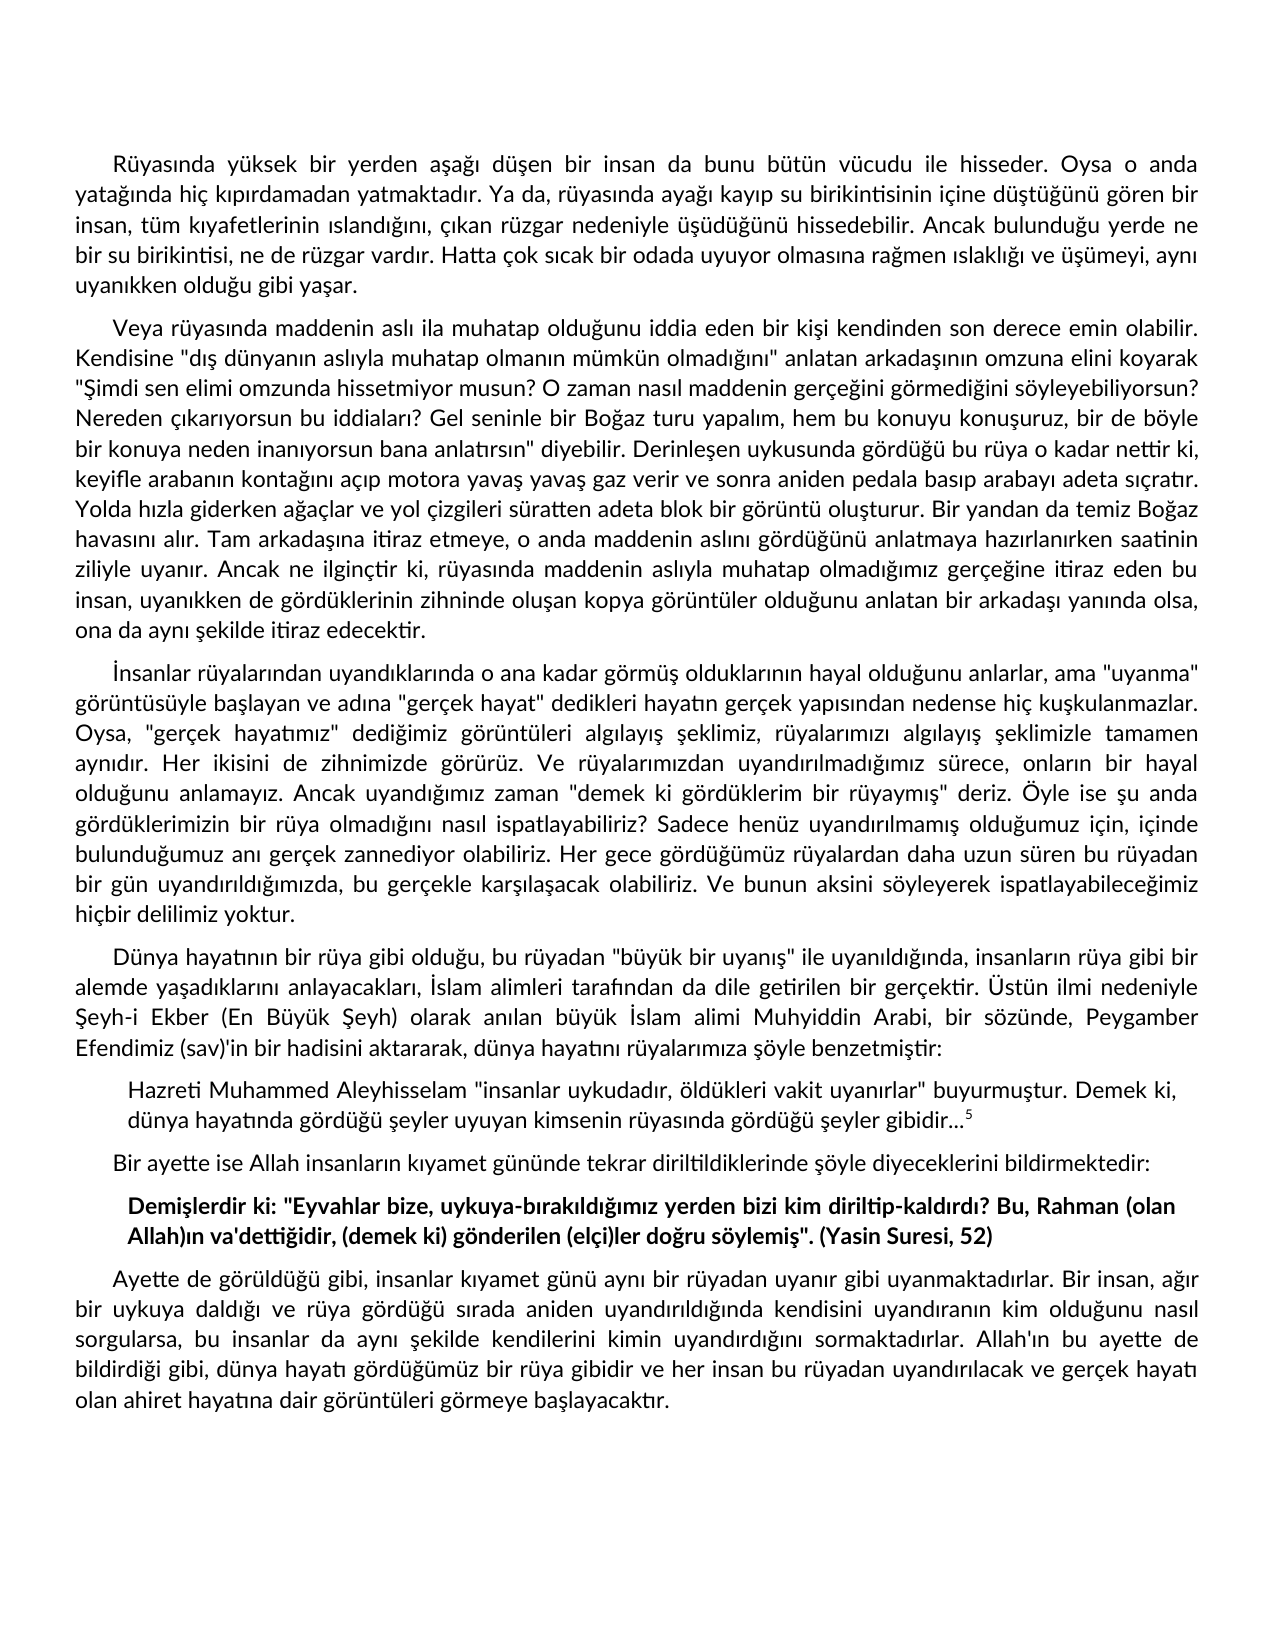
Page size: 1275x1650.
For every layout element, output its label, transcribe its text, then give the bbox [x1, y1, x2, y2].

text Rüyasında yüksek bir yerden aşağı düşen bir insan da bunu bütün vücudu ile hisseder. Oysa o anda yatağında hiç kıpırdamadan yatmaktadır. Ya da, rüyasında ayağı kayıp su birikintisinin içine düştüğünü gören bir insan, tüm kıyafetlerinin ıslandığını, çıkan rüzgar nedeniyle üşüdüğünü hissedebilir. Ancak bulunduğu yerde ne bir su birikintisi, ne de rüzgar vardır. Hatta çok sıcak bir odada uyuyor olmasına rağmen ıslaklığı ve üşümeyi, aynı uyanıkken olduğu gibi yaşar. [75, 150, 1200, 298]
text İnsanlar rüyalarından uyandıklarında o ana kadar görmüş olduklarının hayal olduğunu anlarlar, ama "uyanma" görüntüsüyle başlayan ve adına "gerçek hayat" dedikleri hayatın gerçek yapısından nedense hiç kuşkulanmazlar. Oysa, "gerçek hayatımız" dediğimiz görüntüleri algılayış şeklimiz, rüyalarımızı algılayış şeklimizle tamamen aynıdır. Her ikisini de zihnimizde görürüz. Ve rüyalarımızdan uyandırılmadığımız sürece, onların bir hayal olduğunu anlamayız. Ancak uyandığımız zaman "demek ki gördüklerim bir rüyaymış" deriz. Öyle ise şu anda gördüklerimizin bir rüya olmadığını nasıl ispatlayabiliriz? Sadece henüz uyandırılmamış olduğumuz için, içinde bulunduğumuz anı gerçek zannediyor olabiliriz. Her gece gördüğümüz rüyalardan daha uzun süren bu rüyadan bir gün uyandırıldığımızda, bu gerçekle karşılaşacak olabiliriz. Ve bunun aksini söyleyerek ispatlayabileceğimiz hiçbir delilimiz yoktur. [75, 658, 1200, 927]
text Dünya hayatının bir rüya gibi olduğu, bu rüyadan "büyük bir uyanış" ile uyanıldığında, insanların rüya gibi bir alemde yaşadıklarını anlayacakları, İslam alimleri tarafından da dile getirilen bir gerçektir. Üstün ilmi nedeniyle Şeyh-i Ekber (En Büyük Şeyh) olarak anılan büyük İslam alimi Muhyiddin Arabi, bir sözünde, Peygamber Efendimiz (sav)'in bir hadisini aktararak, dünya hayatını rüyalarımıza şöyle benzetmiştir: [75, 943, 1200, 1061]
text Ayette de görüldüğü gibi, insanlar kıyamet günü aynı bir rüyadan uyanır gibi uyanmaktadırlar. Bir insan, ağır bir uykuya daldığı ve rüya gördüğü sırada aniden uyandırıldığında kendisini uyandıranın kim olduğunu nasıl sorgularsa, bu insanlar da aynı şekilde kendilerini kimin uyandırdığını sormaktadırlar. Allah'ın bu ayette de bildirdiği gibi, dünya hayatı gördüğümüz bir rüya gibidir ve her insan bu rüyadan uyandırılacak ve gerçek hayatı olan ahiret hayatına dair görüntüleri görmeye başlayacaktır. [75, 1264, 1200, 1413]
text Demişlerdir ki: "Eyvahlar bize, uykuya-bırakıldığımız yerden bizi kim diriltip-kaldırdı? Bu, Rahman (olan Allah)ın va'dettiğidir, (demek ki) gönderilen (elçi)ler doğru söylemiş". (Yasin Suresi, 52) [127, 1192, 1177, 1249]
text Hazreti Muhammed Aleyhisselam "insanlar uykudadır, öldükleri vakit uyanırlar" buyurmuştur. Demek ki, dünya hayatında gördüğü şeyler uyuyan kimsenin rüyasında gördüğü şeyler gibidir...5 [127, 1076, 1177, 1134]
text Veya rüyasında maddenin aslı ila muhatap olduğunu iddia eden bir kişi kendinden son derece emin olabilir. Kendisine "dış dünyanın aslıyla muhatap olmanın mümkün olmadığını" anlatan arkadaşının omzuna elini koyarak "Şimdi sen elimi omzunda hissetmiyor musun? O zaman nasıl maddenin gerçeğini görmediğini söyleyebiliyorsun? Nereden çıkarıyorsun bu iddiaları? Gel seninle bir Boğaz turu yapalım, hem bu konuyu konuşuruz, bir de böyle bir konuya neden inanıyorsun bana anlatırsın" diyebilir. Derinleşen uykusunda gördüğü bu rüya o kadar nettir ki, keyifle arabanın kontağını açıp motora yavaş yavaş gaz verir ve sonra aniden pedala basıp arabayı adeta sıçratır. Yolda hızla giderken ağaçlar ve yol çizgileri süratten adeta blok bir görüntü oluşturur. Bir yandan da temiz Boğaz havasını alır. Tam arkadaşına itiraz etmeye, o anda maddenin aslını gördüğünü anlatmaya hazırlanırken saatinin ziliyle uyanır. Ancak ne ilginçtir ki, rüyasında maddenin aslıyla muhatap olmadığımız gerçeğine itiraz eden bu insan, uyanıkken de gördüklerinin zihninde oluşan kopya görüntüler olduğunu anlatan bir arkadaşı yanında olsa, ona da aynı şekilde itiraz edecektir. [75, 313, 1200, 643]
text Bir ayette ise Allah insanların kıyamet gününde tekrar diriltildiklerinde şöyle diyeceklerini bildirmektedir: [75, 1149, 1200, 1176]
